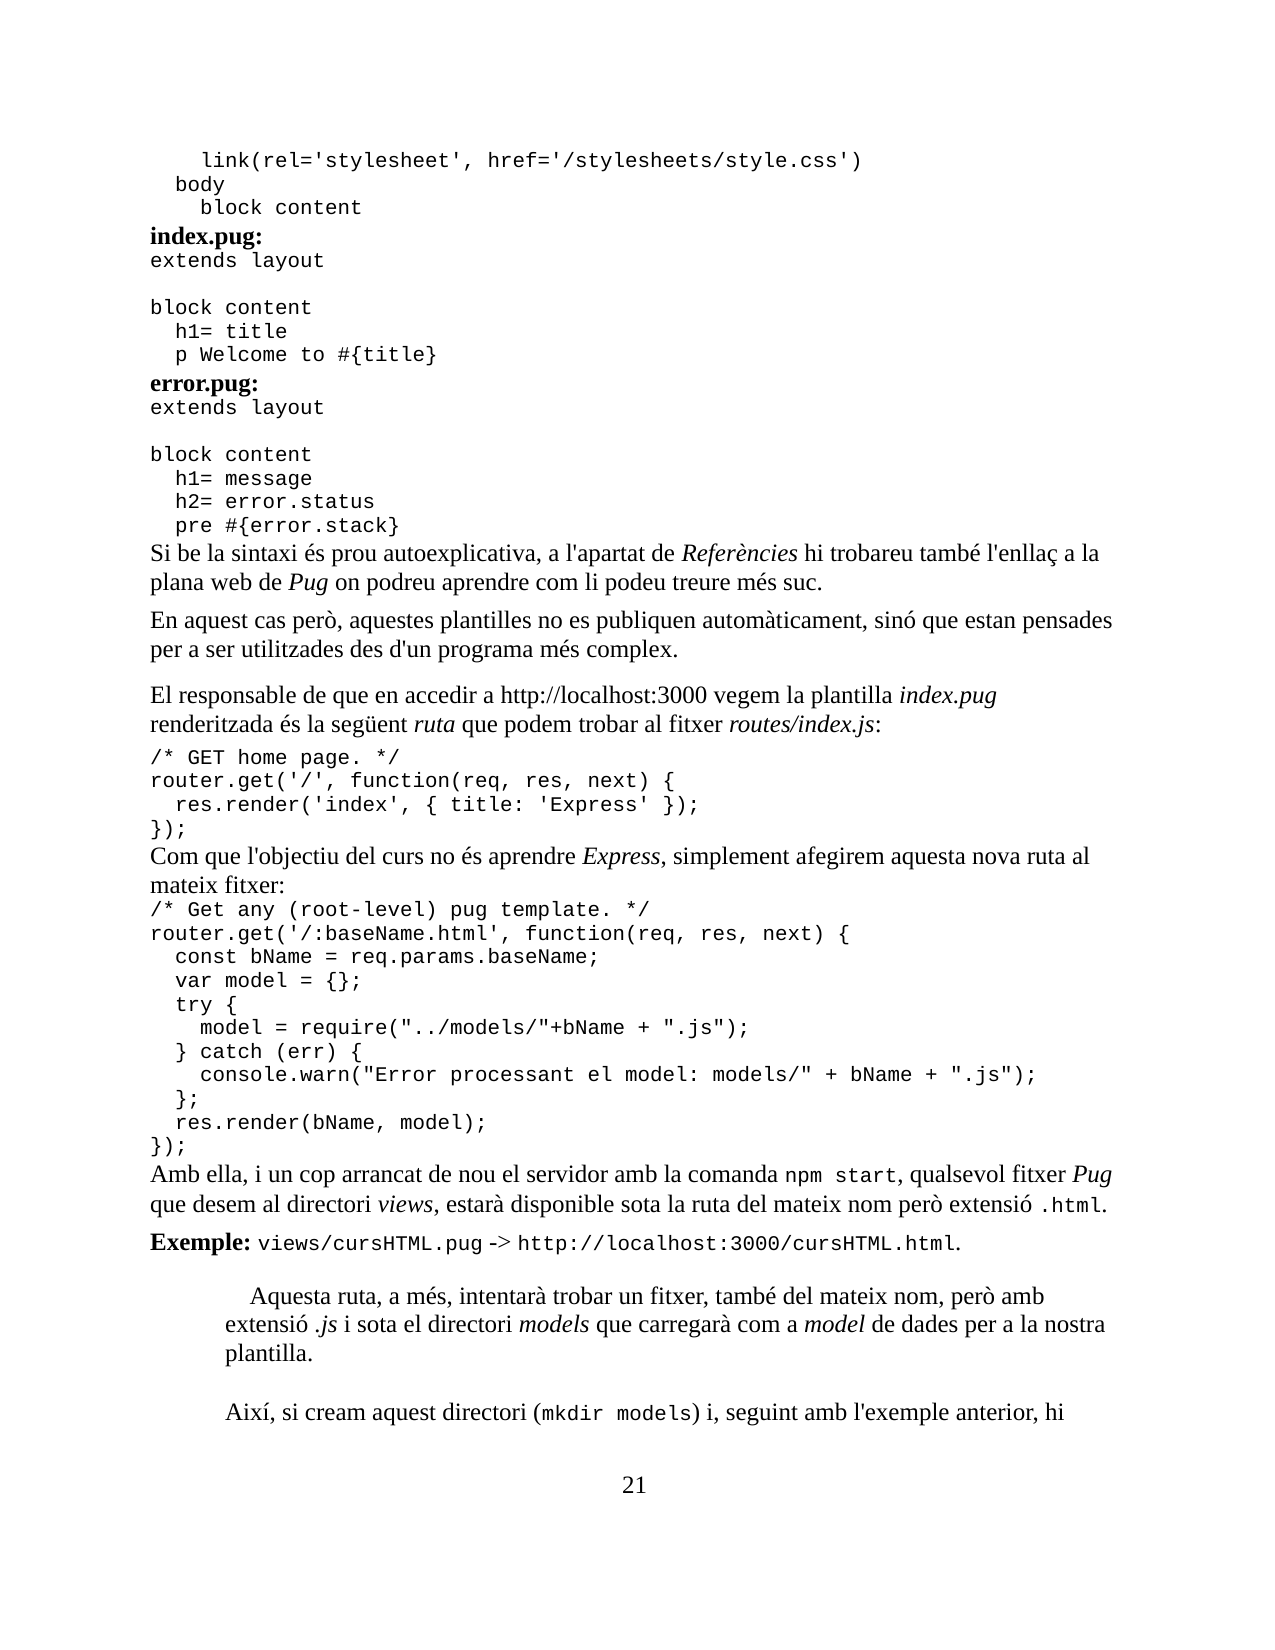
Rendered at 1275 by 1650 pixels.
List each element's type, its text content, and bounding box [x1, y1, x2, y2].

text } catch (err) { [150, 1041, 1125, 1064]
text error.pug: [150, 368, 1125, 397]
text pre #{error.stack} [150, 515, 1125, 538]
text Com que l'objectiu del curs no és aprendre Express, simplement afegirem aquesta nova ruta al mateix fitxer: [150, 841, 1125, 899]
text console.warn("Error processant el model: models/" + bName + ".js"); [150, 1064, 1125, 1088]
text router.get('/:baseName.html', function(req, res, next) { [150, 923, 1125, 946]
text block content [150, 444, 1125, 468]
text Si be la sintaxi és prou autoexplicativa, a l'apartat de Referències hi trobareu també l'enllaç a la plana web de Pug on podreu aprendre com li podeu treure més suc. [150, 538, 1125, 596]
text extends layout [150, 397, 1125, 420]
text block content [150, 197, 1125, 221]
text var model = {}; [150, 970, 1125, 993]
text }); [150, 1135, 1125, 1159]
text extends layout [150, 250, 1125, 273]
text 📌 Aquesta ruta, a més, intentarà trobar un fitxer, també del mateix nom, però amb extensió .js i sota el directori models que carregarà com a model de dades per a la nostra plantilla. [225, 1281, 1125, 1367]
text /* Get any (root-level) pug template. */ [150, 899, 1125, 923]
text body [150, 174, 1125, 197]
text res.render('index', { title: 'Express' }); [150, 794, 1125, 818]
text /* GET home page. */ [150, 747, 1125, 771]
text Exemple: views/cursHTML.pug -> http://localhost:3000/cursHTML.html. [150, 1227, 1125, 1257]
text }; [150, 1088, 1125, 1112]
text El responsable de que en accedir a http://localhost:3000 vegem la plantilla index.pug renderitzada és la següent ruta que podem trobar al fitxer routes/index.js: [150, 680, 1125, 738]
text link(rel='stylesheet', href='/stylesheets/style.css') [150, 150, 1125, 174]
text block content [150, 297, 1125, 321]
text try { [150, 993, 1125, 1017]
text const bName = req.params.baseName; [150, 946, 1125, 970]
text router.get('/', function(req, res, next) { [150, 771, 1125, 794]
text h2= error.status [150, 491, 1125, 515]
text h1= title [150, 321, 1125, 344]
text res.render(bName, model); [150, 1112, 1125, 1135]
text h1= message [150, 468, 1125, 491]
text Així, si cream aquest directori (mkdir models) i, seguint amb l'exemple anterior, hi [225, 1397, 1125, 1427]
text index.pug: [150, 221, 1125, 250]
text En aquest cas però, aquestes plantilles no es publiquen automàticament, sinó que estan pensades per a ser utilitzades des d'un programa més complex. [150, 605, 1125, 662]
text Amb ella, i un cop arrancat de nou el servidor amb la comanda npm start, qualsevol fitxer Pug que desem al directori views, estarà disponible sota la ruta del mateix nom però extensió .html. [150, 1159, 1125, 1218]
text model = require("../models/"+bName + ".js"); [150, 1017, 1125, 1041]
text }); [150, 818, 1125, 841]
text p Welcome to #{title} [150, 344, 1125, 368]
